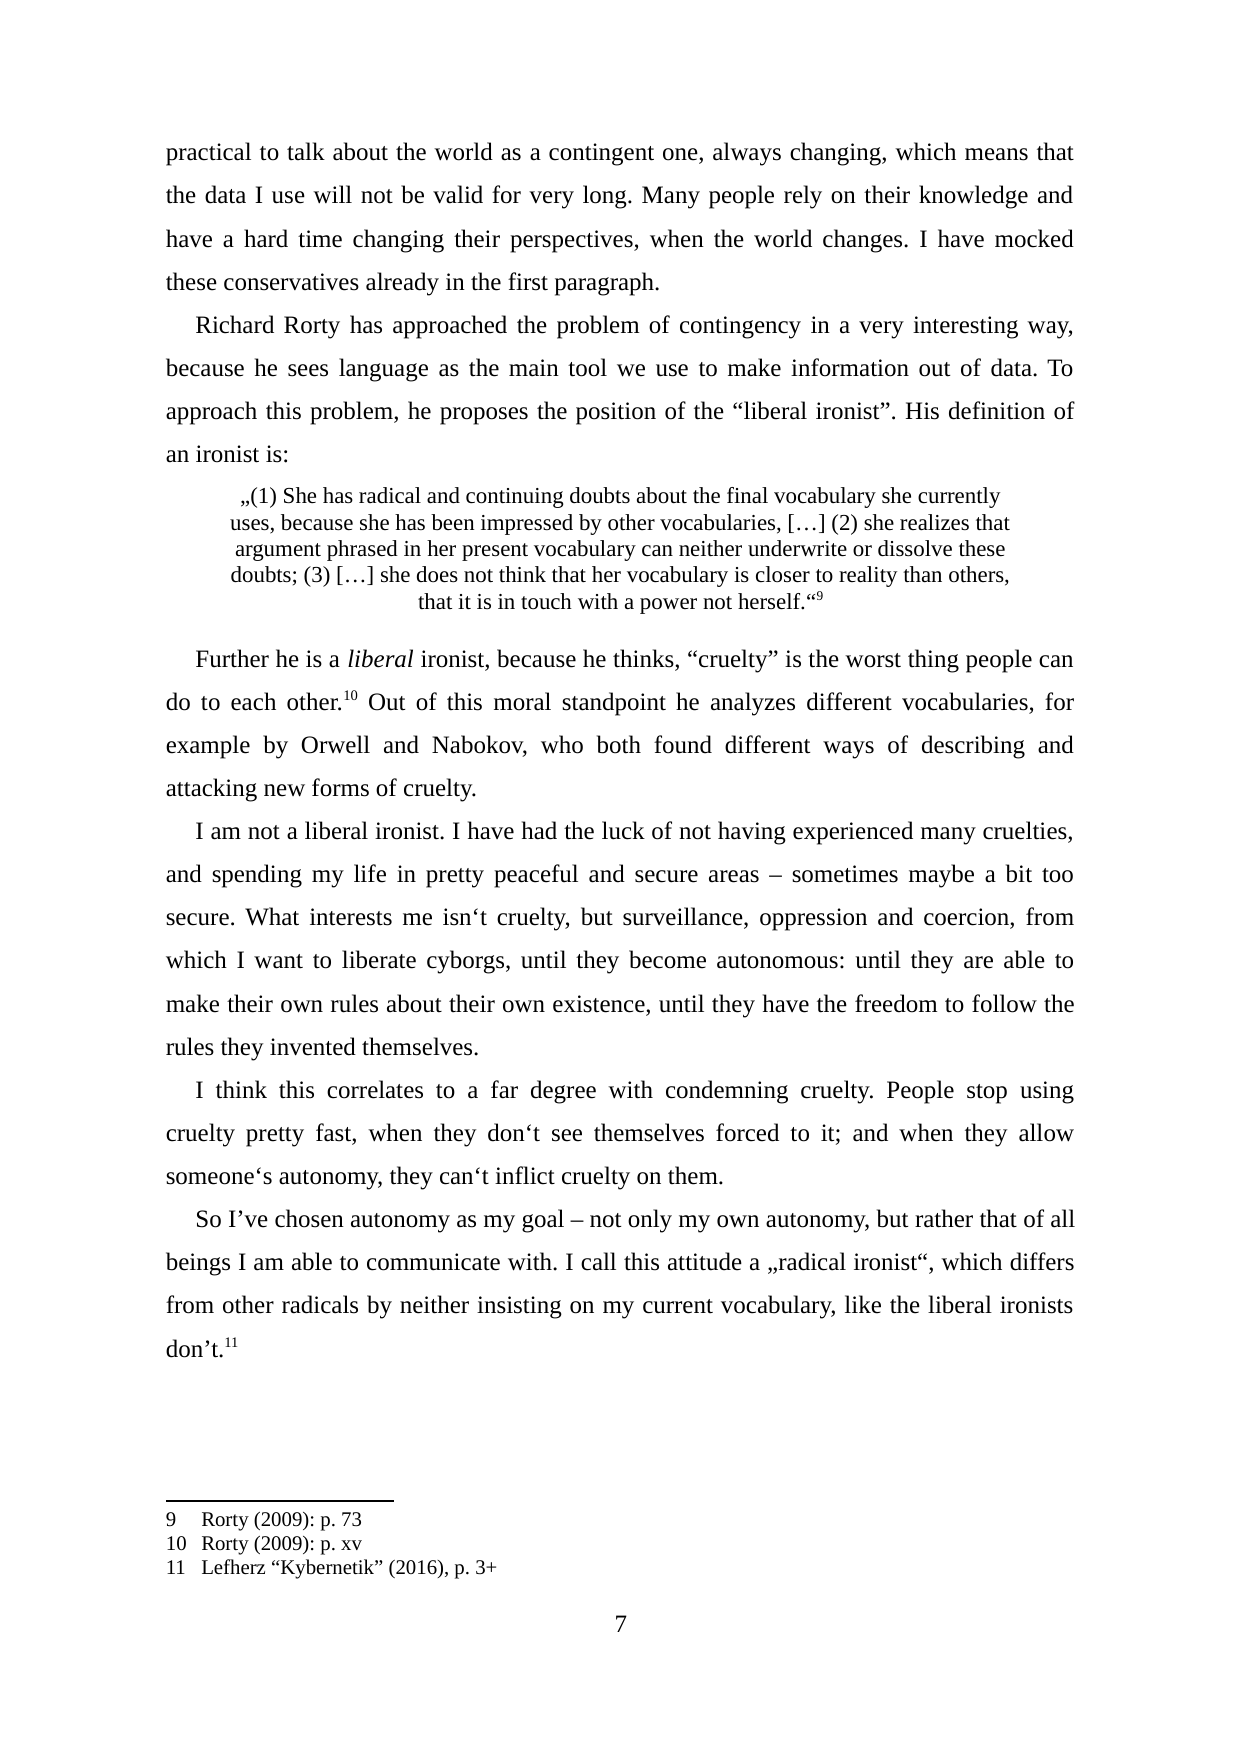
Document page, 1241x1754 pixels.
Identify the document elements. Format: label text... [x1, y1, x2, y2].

text practical to talk about the world as a contingent one, always changing, which means that the data I use will not be valid for very long. Many people rely on their knowledge and have a hard time changing their perspectives, when the world changes. I have mocked these conservatives already in the first paragraph. [166, 137, 1075, 296]
text Further he is a liberal ironist, because he thinks, “cruelty” is the worst thing people can do to each other. Out of this moral standpoint he analyzes different vocabularies, for example by Orwell and Nabokov, who both found different ways of describing and attacking new forms of cruelty. [166, 644, 1075, 802]
text „(1) She has radical and continuing doubts about the final vocabulary she currently uses, because she has been impressed by other vocabularies, […] (2) she realizes that argument phrased in her present vocabulary can neither underwrite or dissolve these doubts; (3) […] she does not think that her vocabulary is closer to reality than others, that it is in touch with a power not herself.“ [225, 482, 1016, 614]
text Rorty (2009): p. 73 [166, 1507, 1075, 1531]
text So I’ve chosen autonomy as my goal – not only my own autonomy, but rather that of all beings I am able to communicate with. I call this attitude a „radical ironist“, which differs from other radicals by neither insisting on my current vocabulary, like the liberal ironists don’t. [166, 1204, 1075, 1362]
text Richard Rorty has approached the problem of contingency in a very interesting way, because he sees language as the main tool we use to make information out of data. To approach this problem, he proposes the position of the “liberal ironist”. His definition of an ironist is: [166, 310, 1075, 468]
text Lefherz “Kybernetik” (2016), p. 3+ [166, 1555, 1075, 1579]
text I think this correlates to a far degree with condemning cruelty. People stop using cruelty pretty fast, when they don‘t see themselves forced to it; and when they allow someone‘s autonomy, they can‘t inflict cruelty on them. [166, 1075, 1075, 1190]
text Rorty (2009): p. xv [166, 1531, 1075, 1555]
text I am not a liberal ironist. I have had the luck of not having experienced many cruelties, and spending my life in pretty peaceful and secure areas – sometimes maybe a bit too secure. What interests me isn‘t cruelty, but surveillance, oppression and coercion, from which I want to liberate cyborgs, until they become autonomous: until they are able to make their own rules about their own existence, until they have the freedom to follow the rules they invented themselves. [166, 816, 1075, 1061]
